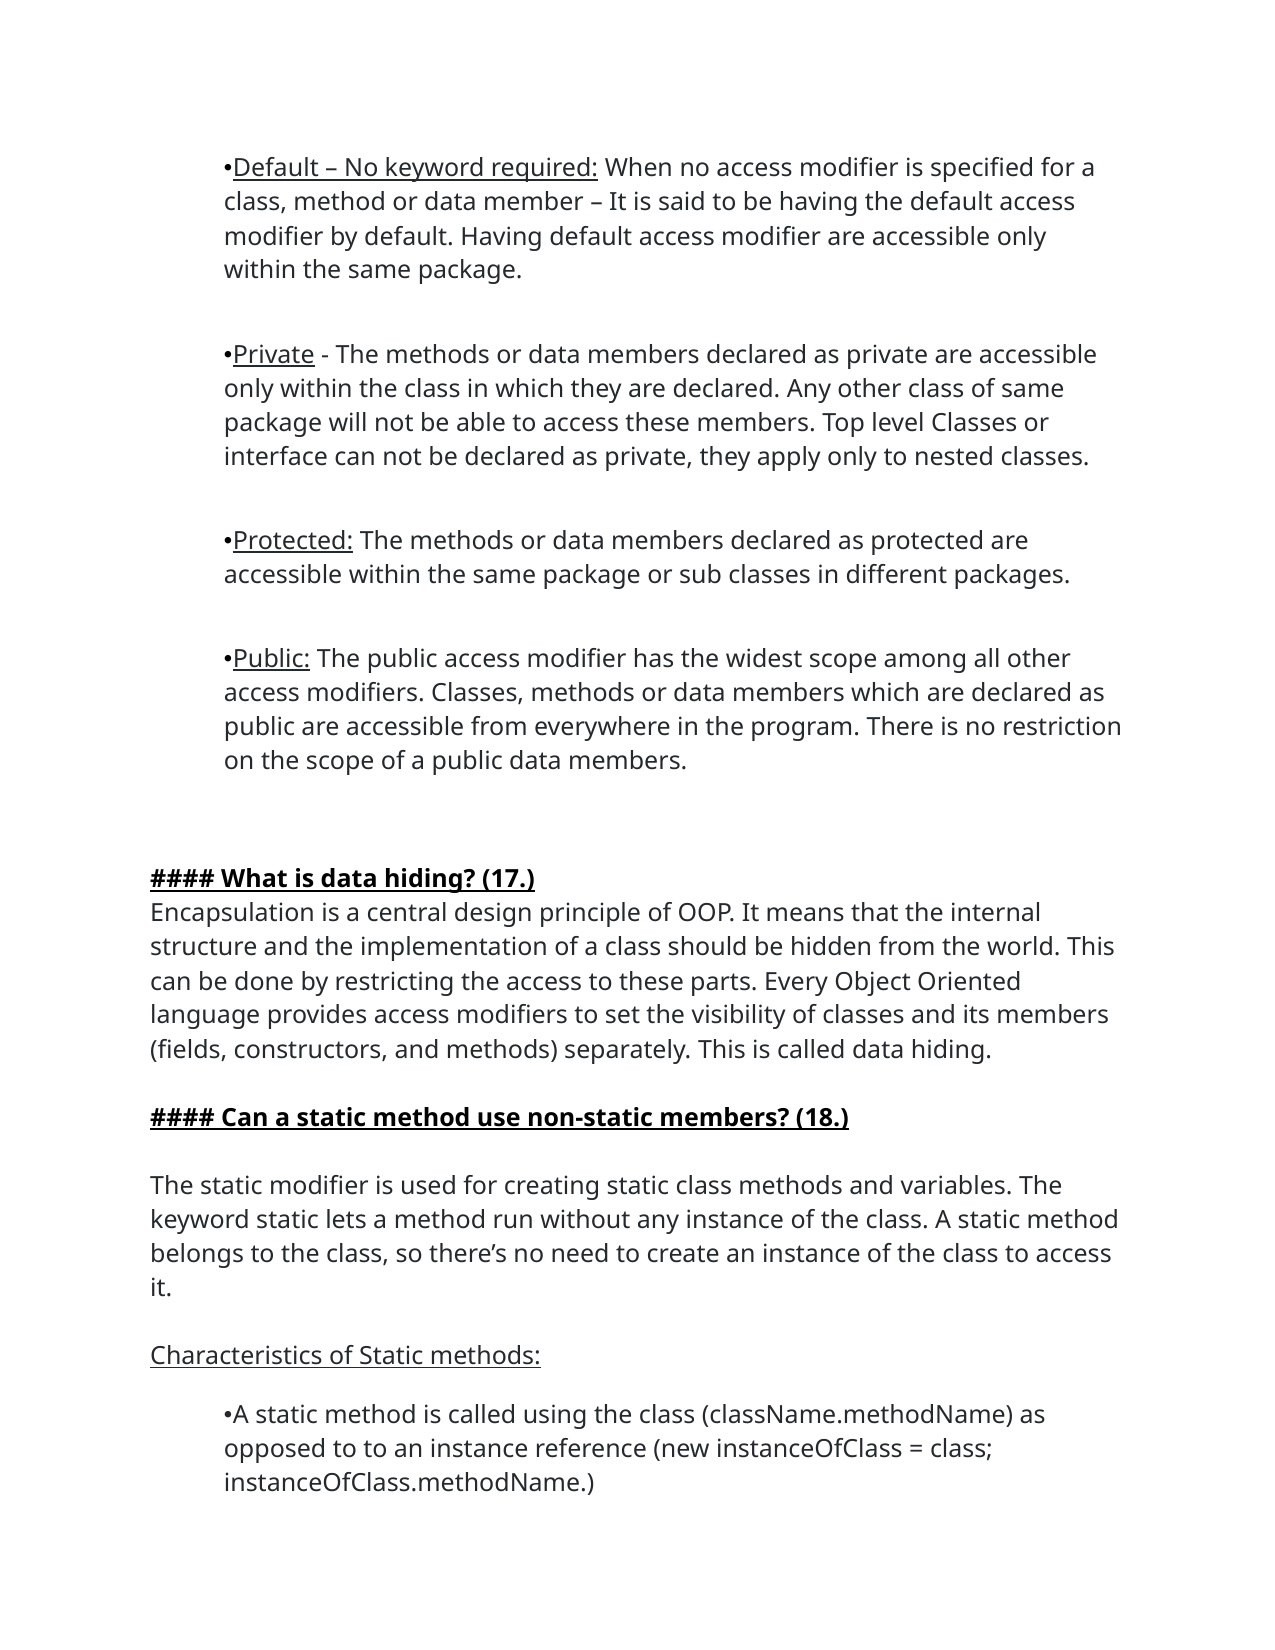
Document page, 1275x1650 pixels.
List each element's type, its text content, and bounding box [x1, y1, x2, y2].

text #### Can a static method use non-static members? (18.) [150, 1099, 1125, 1133]
list A static method is called using the class (className.methodName) as opposed to to an instance reference (new instanceOfClass = class; instanceOfClass.methodName.) [150, 1397, 1125, 1499]
text Encapsulation is a central design principle of OOP. It means that the internal structure and the implementation of a class should be hidden from the world. This can be done by restricting the access to these parts. Every Object Oriented language provides access modifiers to set the visibility of classes and its members (fields, constructors, and methods) separately. This is called data hiding. [150, 895, 1125, 1065]
text The static modifier is used for creating static class methods and variables. The keyword static lets a method run without any instance of the class. A static method belongs to the class, so there’s no need to create an instance of the class to access it. [150, 1167, 1125, 1304]
text #### What is data hiding? (17.) [150, 861, 1125, 895]
text Characteristics of Static methods: [150, 1338, 1125, 1372]
list Private - The methods or data members declared as private are accessible only within the class in which they are declared. Any other class of same package will not be able to access these members. Top level Classes or interface can not be declared as private, they apply only to nested classes. [150, 336, 1125, 472]
list Default – No keyword required: When no access modifier is specified for a class, method or data member – It is said to be having the default access modifier by default. Having default access modifier are accessible only within the same package. [150, 150, 1125, 286]
list Public: The public access modifier has the widest scope among all other access modifiers. Classes, methods or data members which are declared as public are accessible from everywhere in the program. There is no restriction on the scope of a public data members. [150, 641, 1125, 777]
list Protected: The methods or data members declared as protected are accessible within the same package or sub classes in different packages. [150, 522, 1125, 591]
